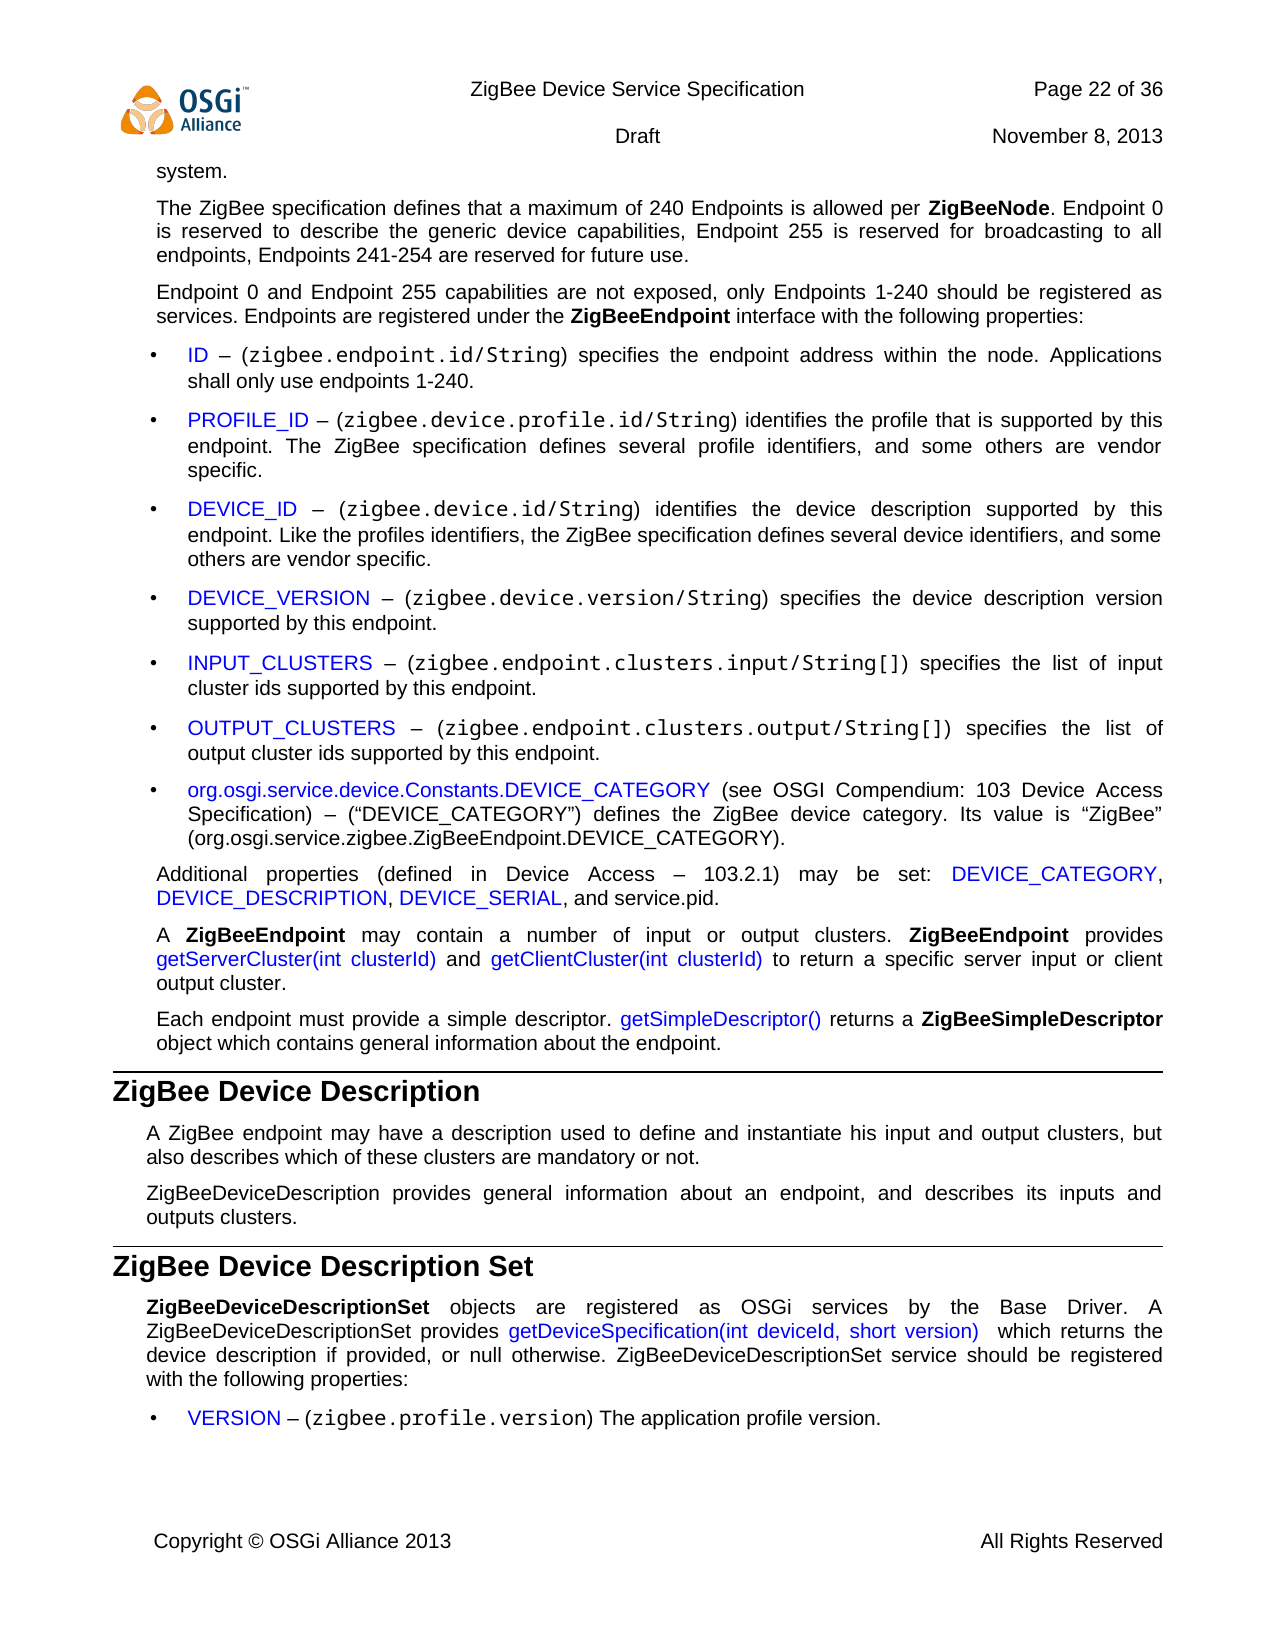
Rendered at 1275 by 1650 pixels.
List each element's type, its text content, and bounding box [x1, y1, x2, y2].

subtitle ZigBee Device Description [112, 1072, 1163, 1108]
list DEVICE_VERSION – (zigbee.device.version/String) specifies the device description version supported by this endpoint. [150, 583, 1163, 635]
text The ZigBee specification defines that a maximum of 240 Endpoints is allowed per ZigBeeNode. Endpoint 0 is reserved to describe the generic device capabilities, Endpoint 255 is reserved for broadcasting to all endpoints, Endpoints 241-254 are reserved for future use. [156, 195, 1163, 267]
text A ZigBee endpoint may have a description used to define and instantiate his input and output clusters, but also describes which of these clusters are mandatory or not. [146, 1121, 1163, 1168]
text ZigBeeDeviceDescription provides general information about an endpoint, and describes its inputs and outputs clusters. [146, 1181, 1163, 1229]
list org.osgi.service.device.Constants.DEVICE_CATEGORY (see OSGI Compendium: 103 Device Access Specification) – (“DEVICE_CATEGORY”) defines the ZigBee device category. Its value is “ZigBee” (org.osgi.service.zigbee.ZigBeeEndpoint.DEVICE_CATEGORY). [150, 777, 1163, 849]
list INPUT_CLUSTERS – (zigbee.endpoint.clusters.input/String[]) specifies the list of input cluster ids supported by this endpoint. [150, 648, 1163, 700]
subtitle ZigBee Device Description Set [112, 1247, 1163, 1282]
text ZigBeeDeviceDescriptionSet objects are registered as OSGi services by the Base Driver. A ZigBeeDeviceDescriptionSet provides getDeviceSpecification(int deviceId, short version) which returns the device description if provided, or null otherwise. ZigBeeDeviceDescriptionSet service should be registered with the following properties: [146, 1295, 1163, 1391]
text Additional properties (defined in Device Access – 103.2.1) may be set: DEVICE_CATEGORY, DEVICE_DESCRIPTION, DEVICE_SERIAL, and service.pid. [156, 862, 1163, 910]
picture [113, 78, 257, 142]
list ID – (zigbee.endpoint.id/String) specifies the endpoint address within the node. Applications shall only use endpoints 1-240. [150, 340, 1163, 393]
list OUTPUT_CLUSTERS – (zigbee.endpoint.clusters.output/String[]) specifies the list of output cluster ids supported by this endpoint. [150, 713, 1163, 765]
text Each endpoint must provide a simple descriptor. getSimpleDescriptor() returns a ZigBeeSimpleDescriptor object which contains general information about the endpoint. [156, 1007, 1163, 1055]
list PROFILE_ID – (zigbee.device.profile.id/String) identifies the profile that is supported by this endpoint. The ZigBee specification defines several profile identifiers, and some others are vendor specific. [150, 405, 1163, 481]
list VERSION – (zigbee.profile.version) The application profile version. [150, 1403, 1163, 1431]
text A ZigBeeEndpoint may contain a number of input or output clusters. ZigBeeEndpoint provides getServerCluster(int clusterId) and getClientCluster(int clusterId) to return a specific server input or client output cluster. [156, 922, 1163, 994]
text Endpoint 0 and Endpoint 255 capabilities are not exposed, only Endpoints 1-240 should be registered as services. Endpoints are registered under the ZigBeeEndpoint interface with the following properties: [156, 280, 1163, 328]
text system. [156, 159, 1163, 183]
list DEVICE_ID – (zigbee.device.id/String) identifies the device description supported by this endpoint. Like the profiles identifiers, the ZigBee specification defines several device identifiers, and some others are vendor specific. [150, 494, 1163, 570]
